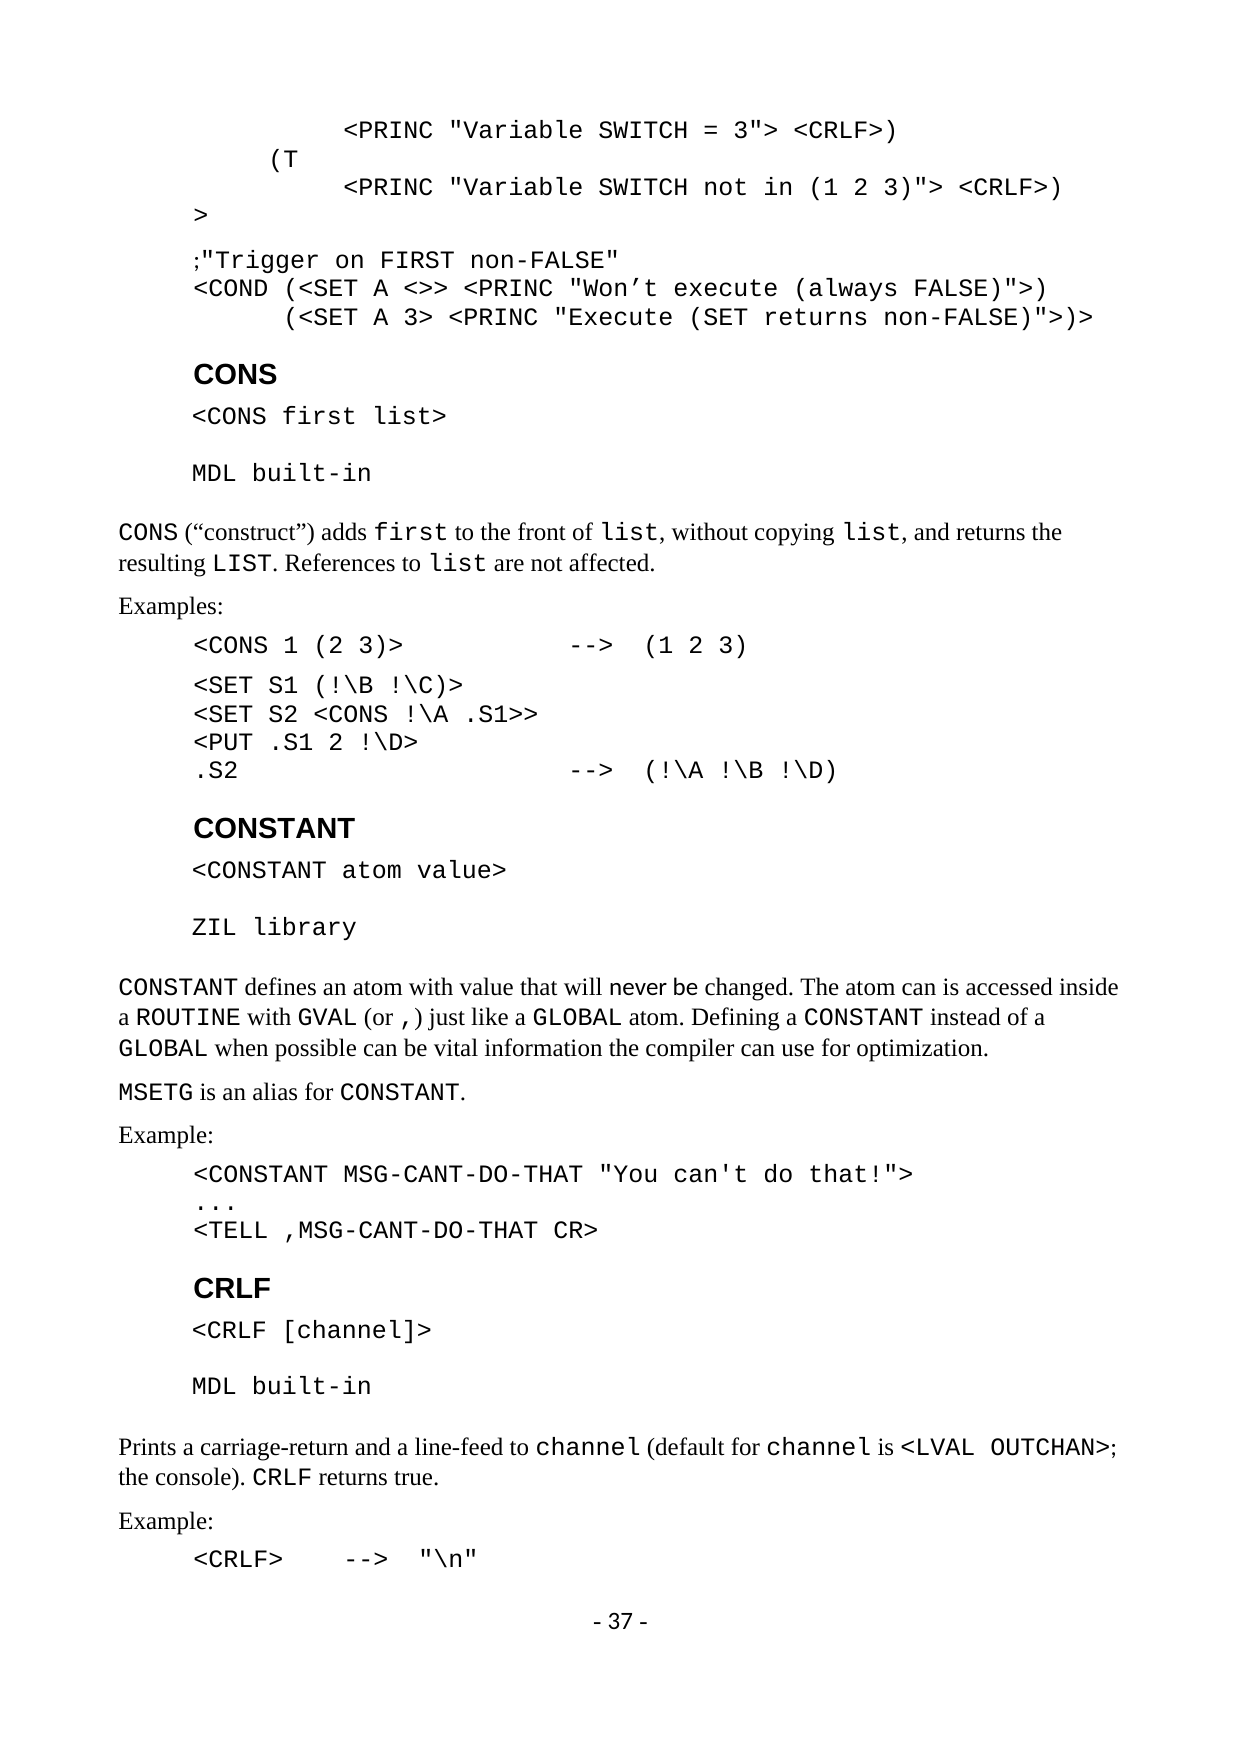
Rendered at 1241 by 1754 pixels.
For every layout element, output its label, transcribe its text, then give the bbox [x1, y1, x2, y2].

text <CONSTANT MSG-CANT-DO-THAT "You can't do that!"> ... <TELL ,MSG-CANT-DO-THAT CR> [118, 1161, 1122, 1246]
text <PRINC "Variable SWITCH = 3"> <CRLF>) (T <PRINC "Variable SWITCH not in (1 2 3)"> <CRLF>) > [118, 118, 1122, 231]
text ;"Trigger on FIRST non-FALSE" <COND (<SET A <>> <PRINC "Won’t execute (always FALSE)">) (<SET A 3> <PRINC "Execute (SET returns non-FALSE)">)> [118, 244, 1122, 332]
text Example: [118, 1506, 1122, 1534]
text CONS (“construct”) adds first to the front of list, without copying list, and returns the resulting LIST. References to list are not affected. [118, 517, 1122, 578]
text <CRLF [channel]> [192, 1317, 1122, 1346]
subtitle CONS [118, 357, 1122, 391]
text <CONS first list> [192, 403, 1122, 432]
text <SET S1 (!\B !\C)> <SET S2 <CONS !\A .S1>> <PUT .S1 2 !\D> .S2 --> (!\A !\B !\D) [118, 673, 1122, 786]
text Examples: [118, 591, 1122, 620]
text MDL built-in [192, 460, 1122, 488]
text Example: [118, 1120, 1122, 1149]
text <CONSTANT atom value> ZIL library [192, 857, 1122, 942]
text <CONS 1 (2 3)> --> (1 2 3) [118, 632, 1122, 661]
text CONSTANT defines an atom with value that will never be changed. The atom can is accessed inside a ROUTINE with GVAL (or ,) just like a GLOBAL atom. Defining a CONSTANT instead of a GLOBAL when possible can be vital information the compiler can use for optimization. [118, 971, 1122, 1064]
text Prints a carriage-return and a line-feed to channel (default for channel is <LVAL OUTCHAN>; the console). CRLF returns true. [118, 1431, 1122, 1493]
subtitle CRLF [118, 1271, 1122, 1305]
text MDL built-in [192, 1374, 1122, 1402]
subtitle CONSTANT [118, 811, 1122, 845]
text <CRLF> --> "\n" [118, 1547, 1122, 1575]
text MSETG is an alias for CONSTANT. [118, 1077, 1122, 1107]
